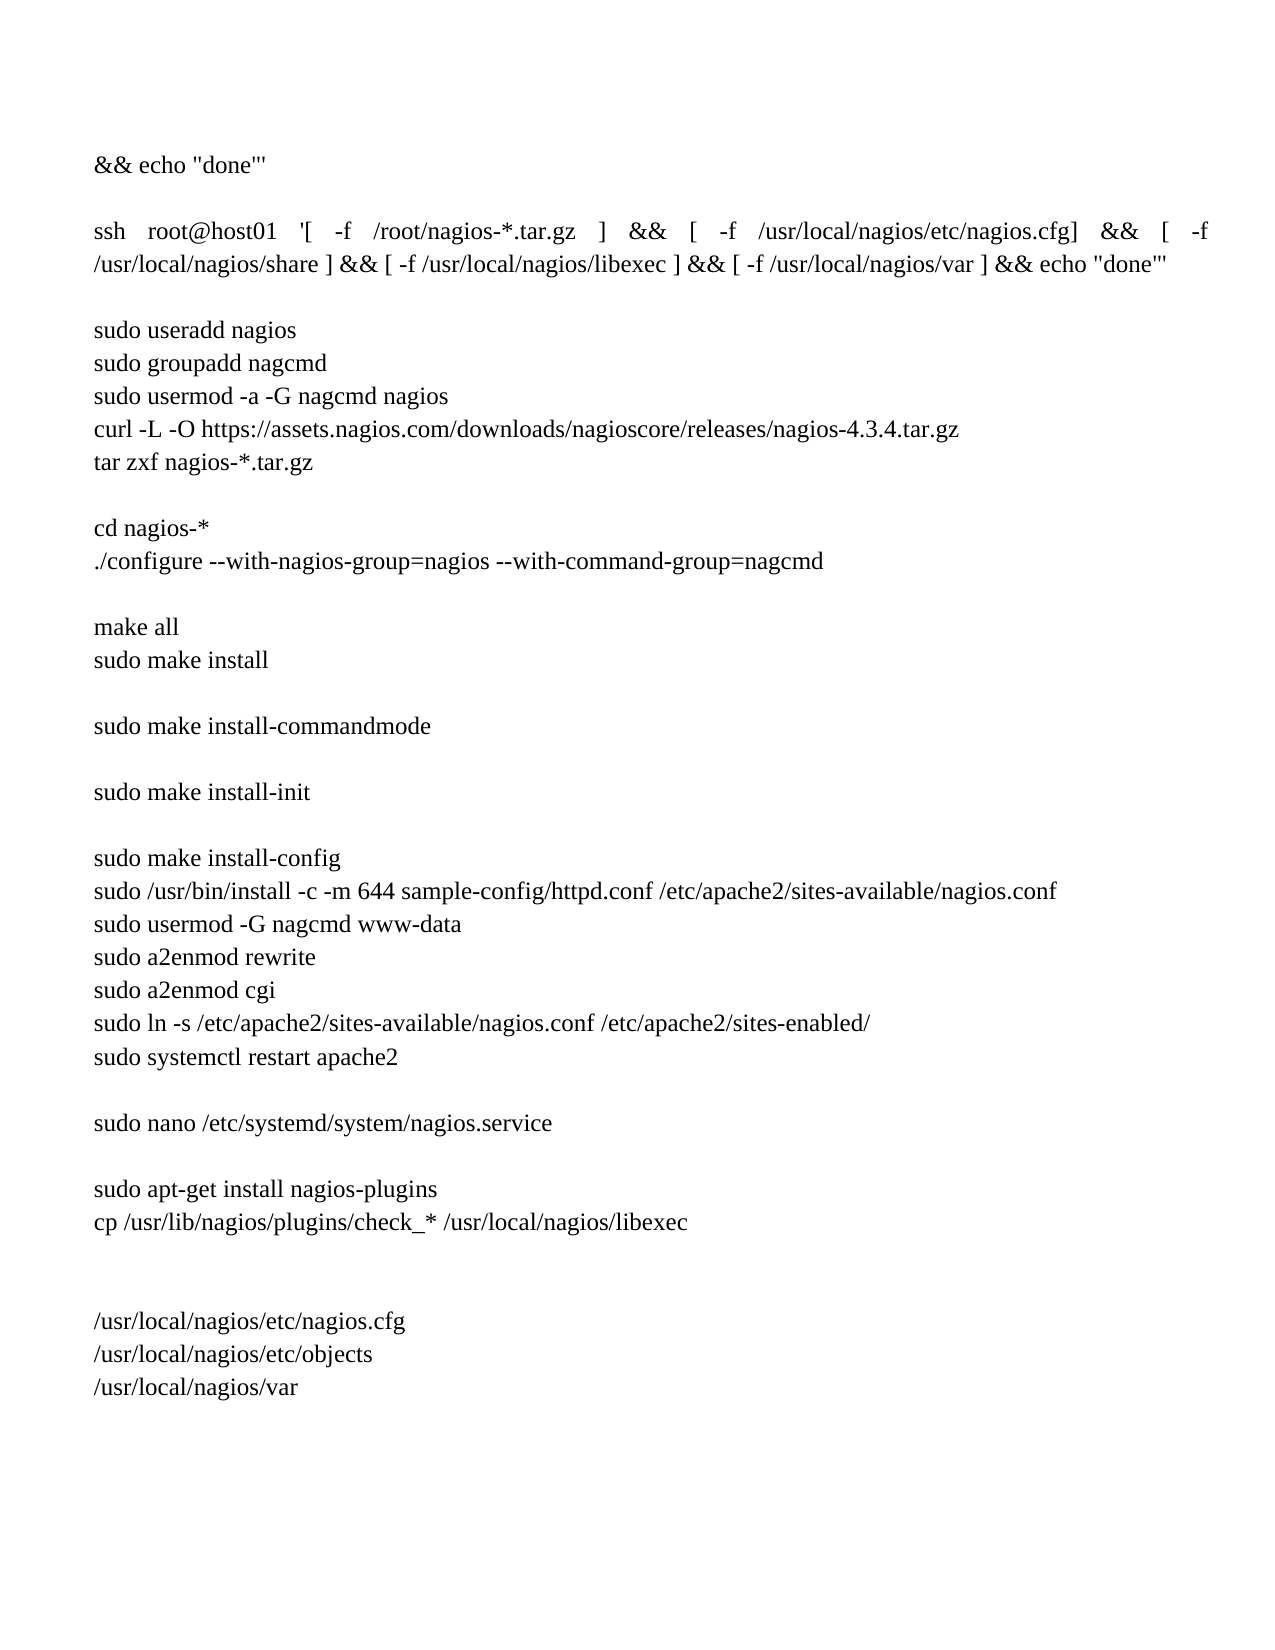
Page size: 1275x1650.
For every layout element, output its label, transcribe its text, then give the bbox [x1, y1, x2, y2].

text sudo systemctl restart apache2 [94, 1042, 1209, 1070]
text sudo apt-get install nagios-plugins [94, 1174, 1209, 1202]
text sudo a2enmod cgi [94, 976, 1209, 1004]
text sudo make install-config [94, 843, 1209, 872]
text sudo nano /etc/systemd/system/nagios.service [94, 1108, 1209, 1136]
text && echo "done"' [94, 150, 1209, 179]
text sudo a2enmod rewrite [94, 942, 1209, 971]
text tar zxf nagios-*.tar.gz [94, 447, 1209, 476]
text sudo usermod -G nagcmd www-data [94, 909, 1209, 938]
text sudo make install-commandmode [94, 711, 1209, 740]
text /usr/local/nagios/var [94, 1372, 1209, 1401]
text sudo make install-init [94, 777, 1209, 806]
text sudo groupadd nagcmd [94, 348, 1209, 377]
text cd nagios-* [94, 513, 1209, 542]
text sudo ln -s /etc/apache2/sites-available/nagios.conf /etc/apache2/sites-enabled/ [94, 1008, 1209, 1037]
text cp /usr/lib/nagios/plugins/check_* /usr/local/nagios/libexec [94, 1207, 1209, 1235]
text sudo useradd nagios [94, 315, 1209, 344]
text make all [94, 612, 1209, 641]
text curl -L -O https://assets.nagios.com/downloads/nagioscore/releases/nagios-4.3.4.tar.gz [94, 414, 1209, 443]
text ./configure --with-nagios-group=nagios --with-command-group=nagcmd [94, 546, 1209, 575]
text /usr/local/nagios/etc/objects [94, 1339, 1209, 1367]
text /usr/local/nagios/etc/nagios.cfg [94, 1306, 1209, 1334]
text sudo usermod -a -G nagcmd nagios [94, 381, 1209, 410]
text ssh root@host01 '[ -f /root/nagios-*.tar.gz ] && [ -f /usr/local/nagios/etc/nagios.cfg] && [ -f /usr/local/nagios/share ] && [ -f /usr/local/nagios/libexec ] && [ -f /usr/local/nagios/var ] && echo "done"' [94, 216, 1209, 278]
text sudo /usr/bin/install -c -m 644 sample-config/httpd.conf /etc/apache2/sites-available/nagios.conf [94, 876, 1209, 905]
text sudo make install [94, 645, 1209, 674]
